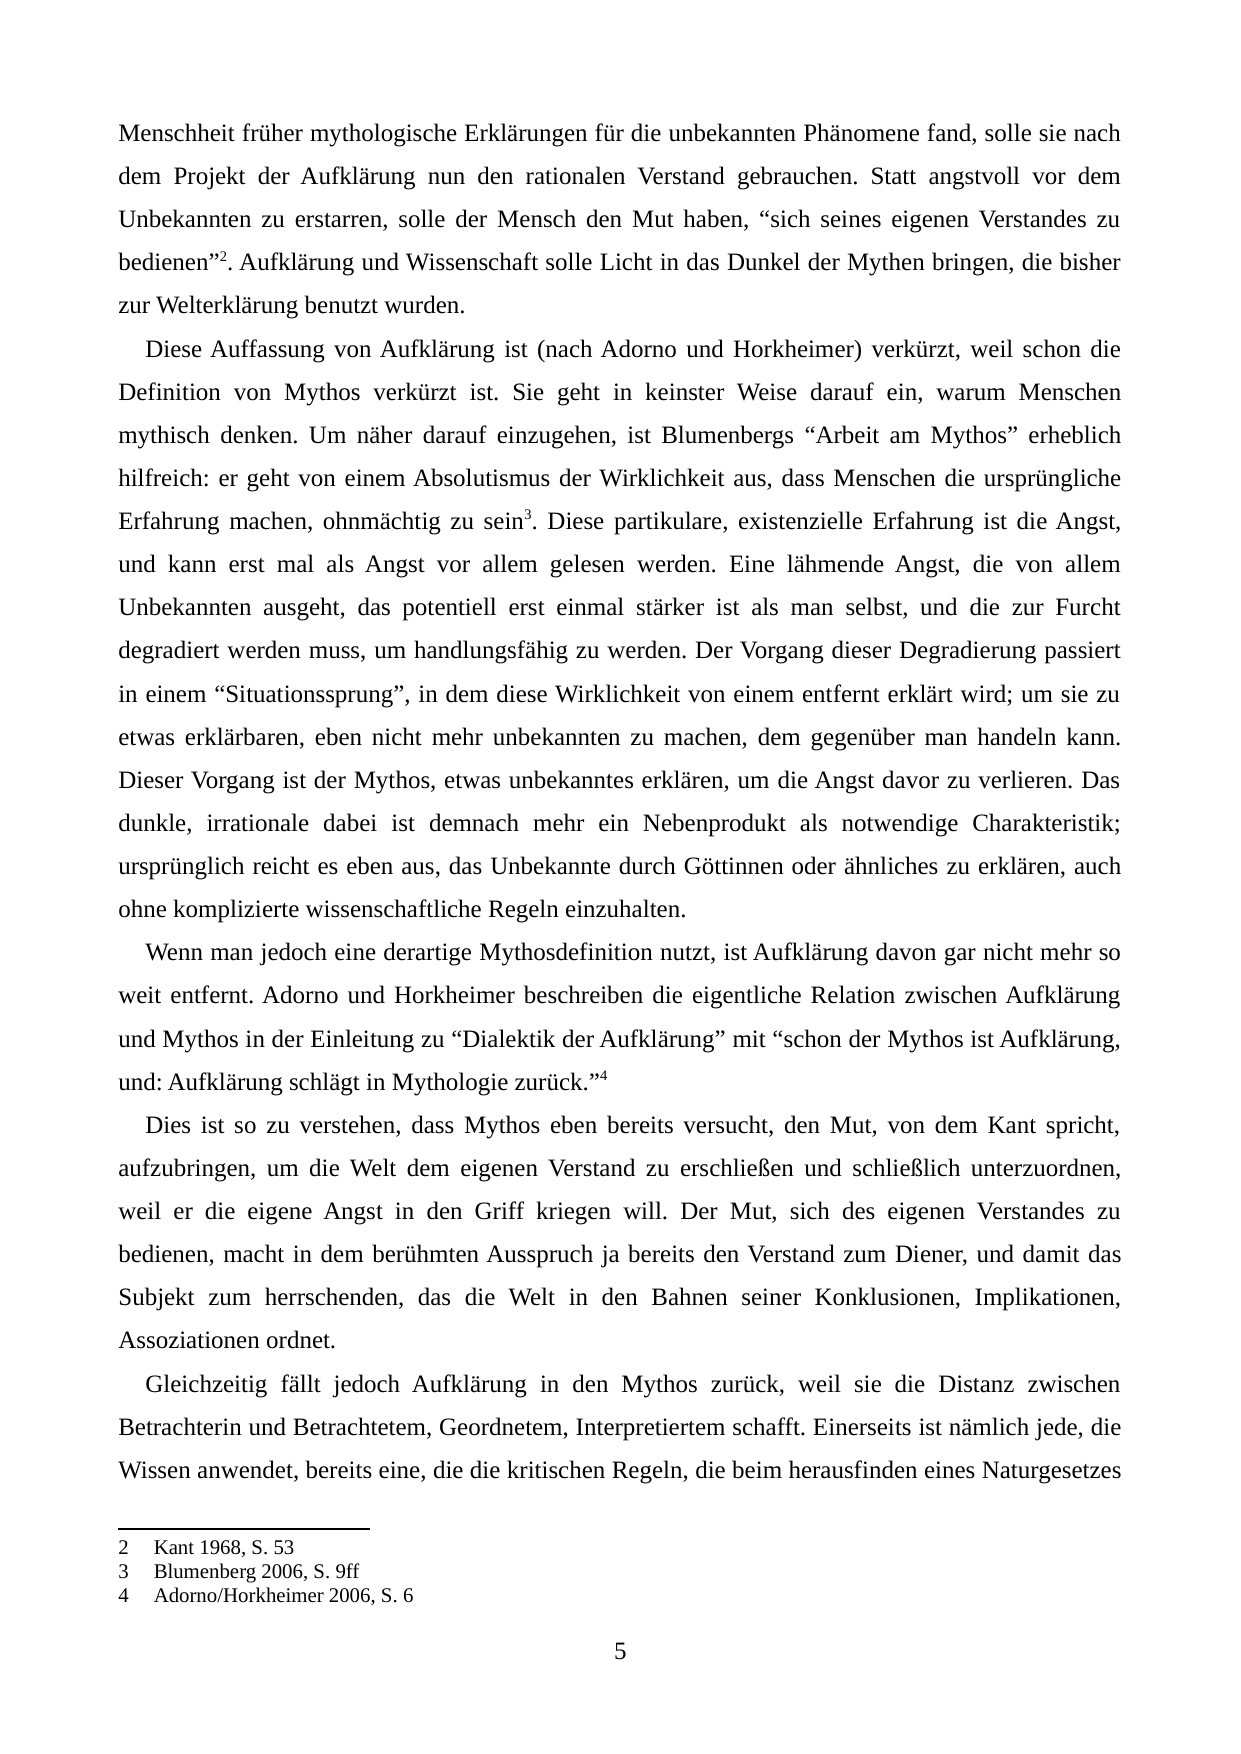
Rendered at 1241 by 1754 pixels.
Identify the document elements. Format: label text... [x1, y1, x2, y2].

text Gleichzeitig fällt jedoch Aufklärung in den Mythos zurück, weil sie die Distanz zwischen Betrachterin und Betrachtetem, Geordnetem, Interpretiertem schafft. Einerseits ist nämlich jede, die Wissen anwendet, bereits eine, die die kritischen Regeln, die beim herausfinden eines Naturgesetzes [118, 1369, 1122, 1484]
text Wenn man jedoch eine derartige Mythosdefinition nutzt, ist Aufklärung davon gar nicht mehr so weit entfernt. Adorno und Horkheimer beschreiben die eigentliche Relation zwischen Aufklärung und Mythos in der Einleitung zu “Dialektik der Aufklärung” mit “schon der Mythos ist Aufklärung, und: Aufklärung schlägt in Mythologie zurück.” [118, 937, 1122, 1096]
text Adorno/Horkheimer 2006, S. 6 [118, 1583, 1122, 1607]
text Menschheit früher mythologische Erklärungen für die unbekannten Phänomene fand, solle sie nach dem Projekt der Aufklärung nun den rationalen Verstand gebrauchen. Statt angstvoll vor dem Unbekannten zu erstarren, solle der Mensch den Mut haben, “sich seines eigenen Verstandes zu bedienen”. Aufklärung und Wissenschaft solle Licht in das Dunkel der Mythen bringen, die bisher zur Welterklärung benutzt wurden. [118, 118, 1122, 319]
text Diese Auffassung von Aufklärung ist (nach Adorno und Horkheimer) verkürzt, weil schon die Definition von Mythos verkürzt ist. Sie geht in keinster Weise darauf ein, warum Menschen mythisch denken. Um näher darauf einzugehen, ist Blumenbergs “Arbeit am Mythos” erheblich hilfreich: er geht von einem Absolutismus der Wirklichkeit aus, dass Menschen die ursprüngliche Erfahrung machen, ohnmächtig zu sein. Diese partikulare, existenzielle Erfahrung ist die Angst, und kann erst mal als Angst vor allem gelesen werden. Eine lähmende Angst, die von allem Unbekannten ausgeht, das potentiell erst einmal stärker ist als man selbst, und die zur Furcht degradiert werden muss, um handlungsfähig zu werden. Der Vorgang dieser Degradierung passiert in einem “Situationssprung”, in dem diese Wirklichkeit von einem entfernt erklärt wird; um sie zu etwas erklärbaren, eben nicht mehr unbekannten zu machen, dem gegenüber man handeln kann. Dieser Vorgang ist der Mythos, etwas unbekanntes erklären, um die Angst davor zu verlieren. Das dunkle, irrationale dabei ist demnach mehr ein Nebenprodukt als notwendige Charakteristik; ursprünglich reicht es eben aus, das Unbekannte durch Göttinnen oder ähnliches zu erklären, auch ohne komplizierte wissenschaftliche Regeln einzuhalten. [118, 334, 1122, 923]
text Dies ist so zu verstehen, dass Mythos eben bereits versucht, den Mut, von dem Kant spricht, aufzubringen, um die Welt dem eigenen Verstand zu erschließen und schließlich unterzuordnen, weil er die eigene Angst in den Griff kriegen will. Der Mut, sich des eigenen Verstandes zu bedienen, macht in dem berühmten Ausspruch ja bereits den Verstand zum Diener, und damit das Subjekt zum herrschenden, das die Welt in den Bahnen seiner Konklusionen, Implikationen, Assoziationen ordnet. [118, 1110, 1122, 1354]
text Kant 1968, S. 53 [118, 1534, 1122, 1559]
text Blumenberg 2006, S. 9ff [118, 1559, 1122, 1583]
